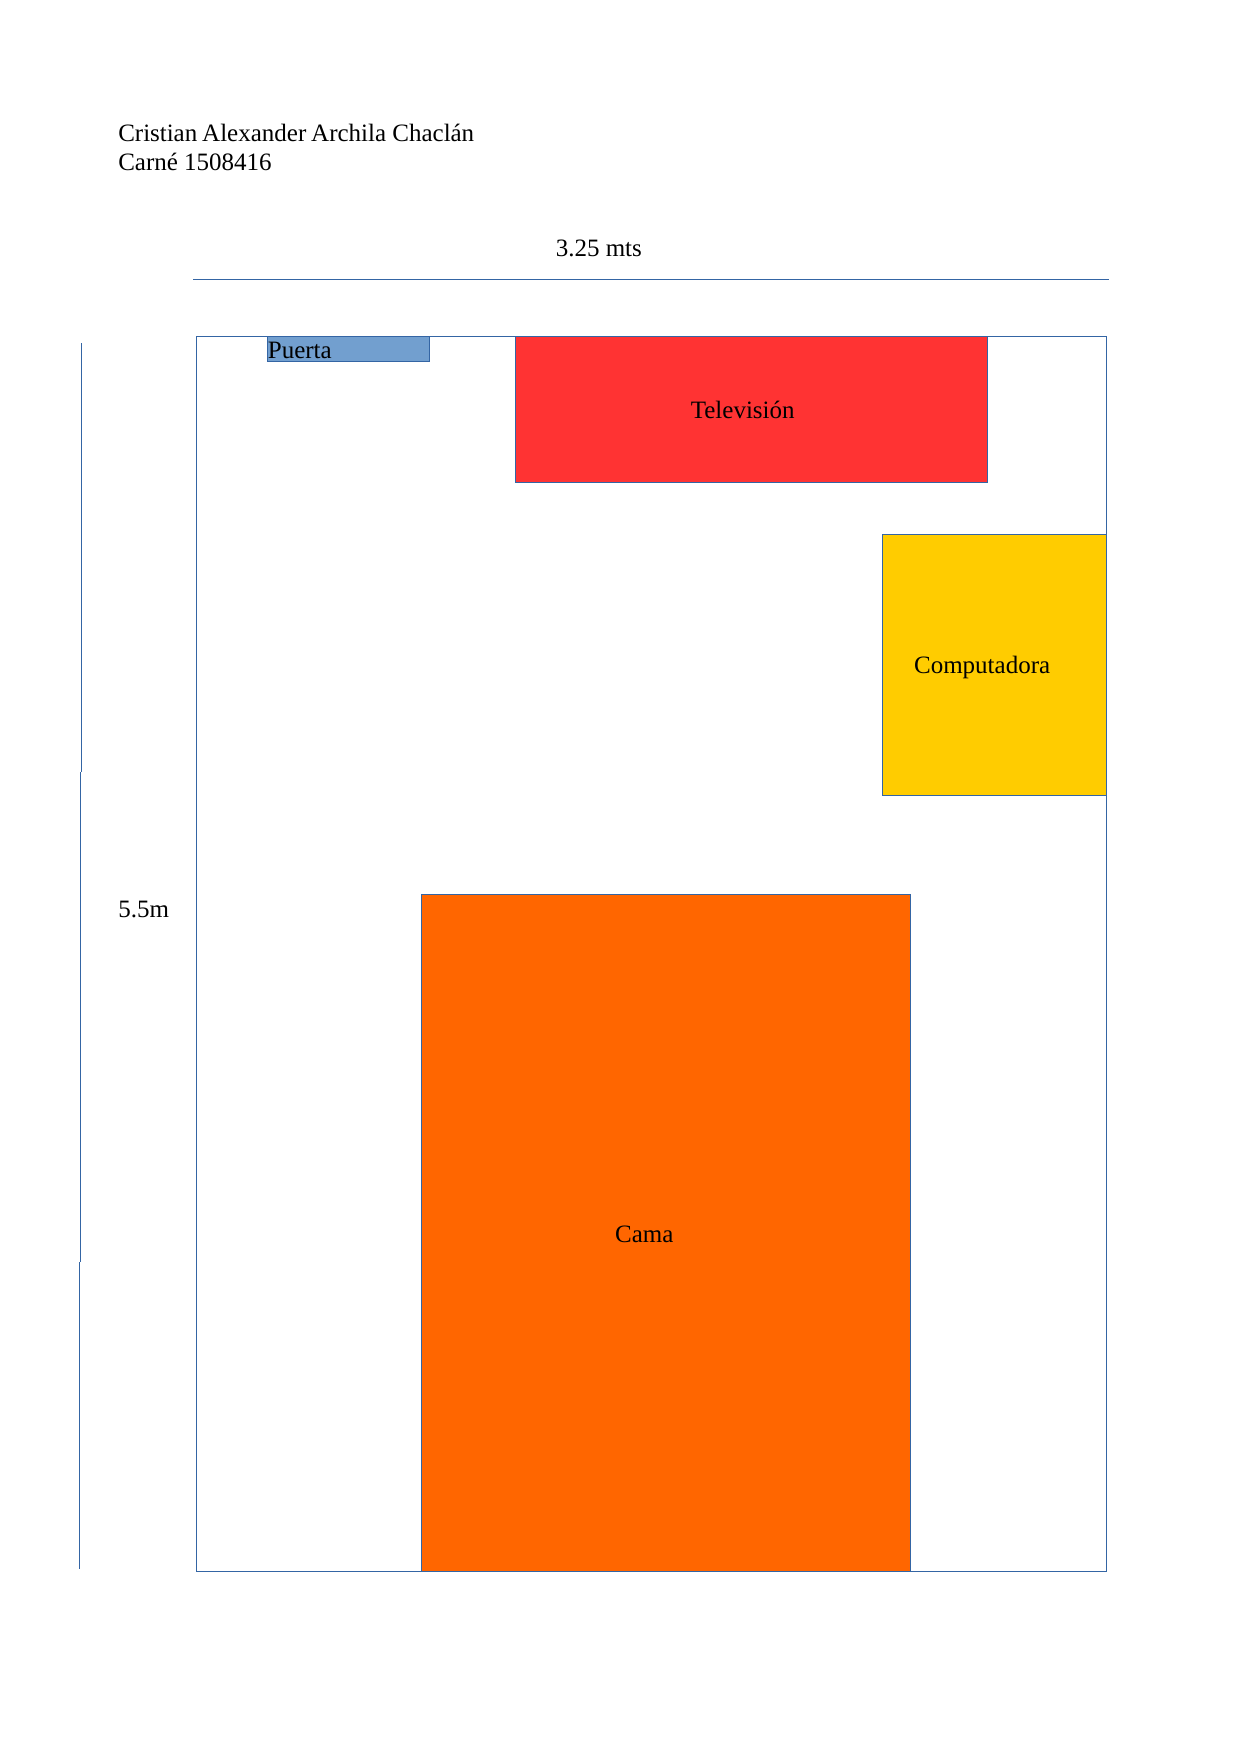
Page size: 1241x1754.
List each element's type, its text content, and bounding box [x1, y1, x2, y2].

text [1107, 894, 1122, 923]
text 5.5m [118, 894, 196, 923]
text Carné 1508416 [118, 147, 1122, 176]
text 3.25 mts [118, 233, 1122, 262]
text Cristian Alexander Archila Chaclán [118, 118, 1122, 147]
